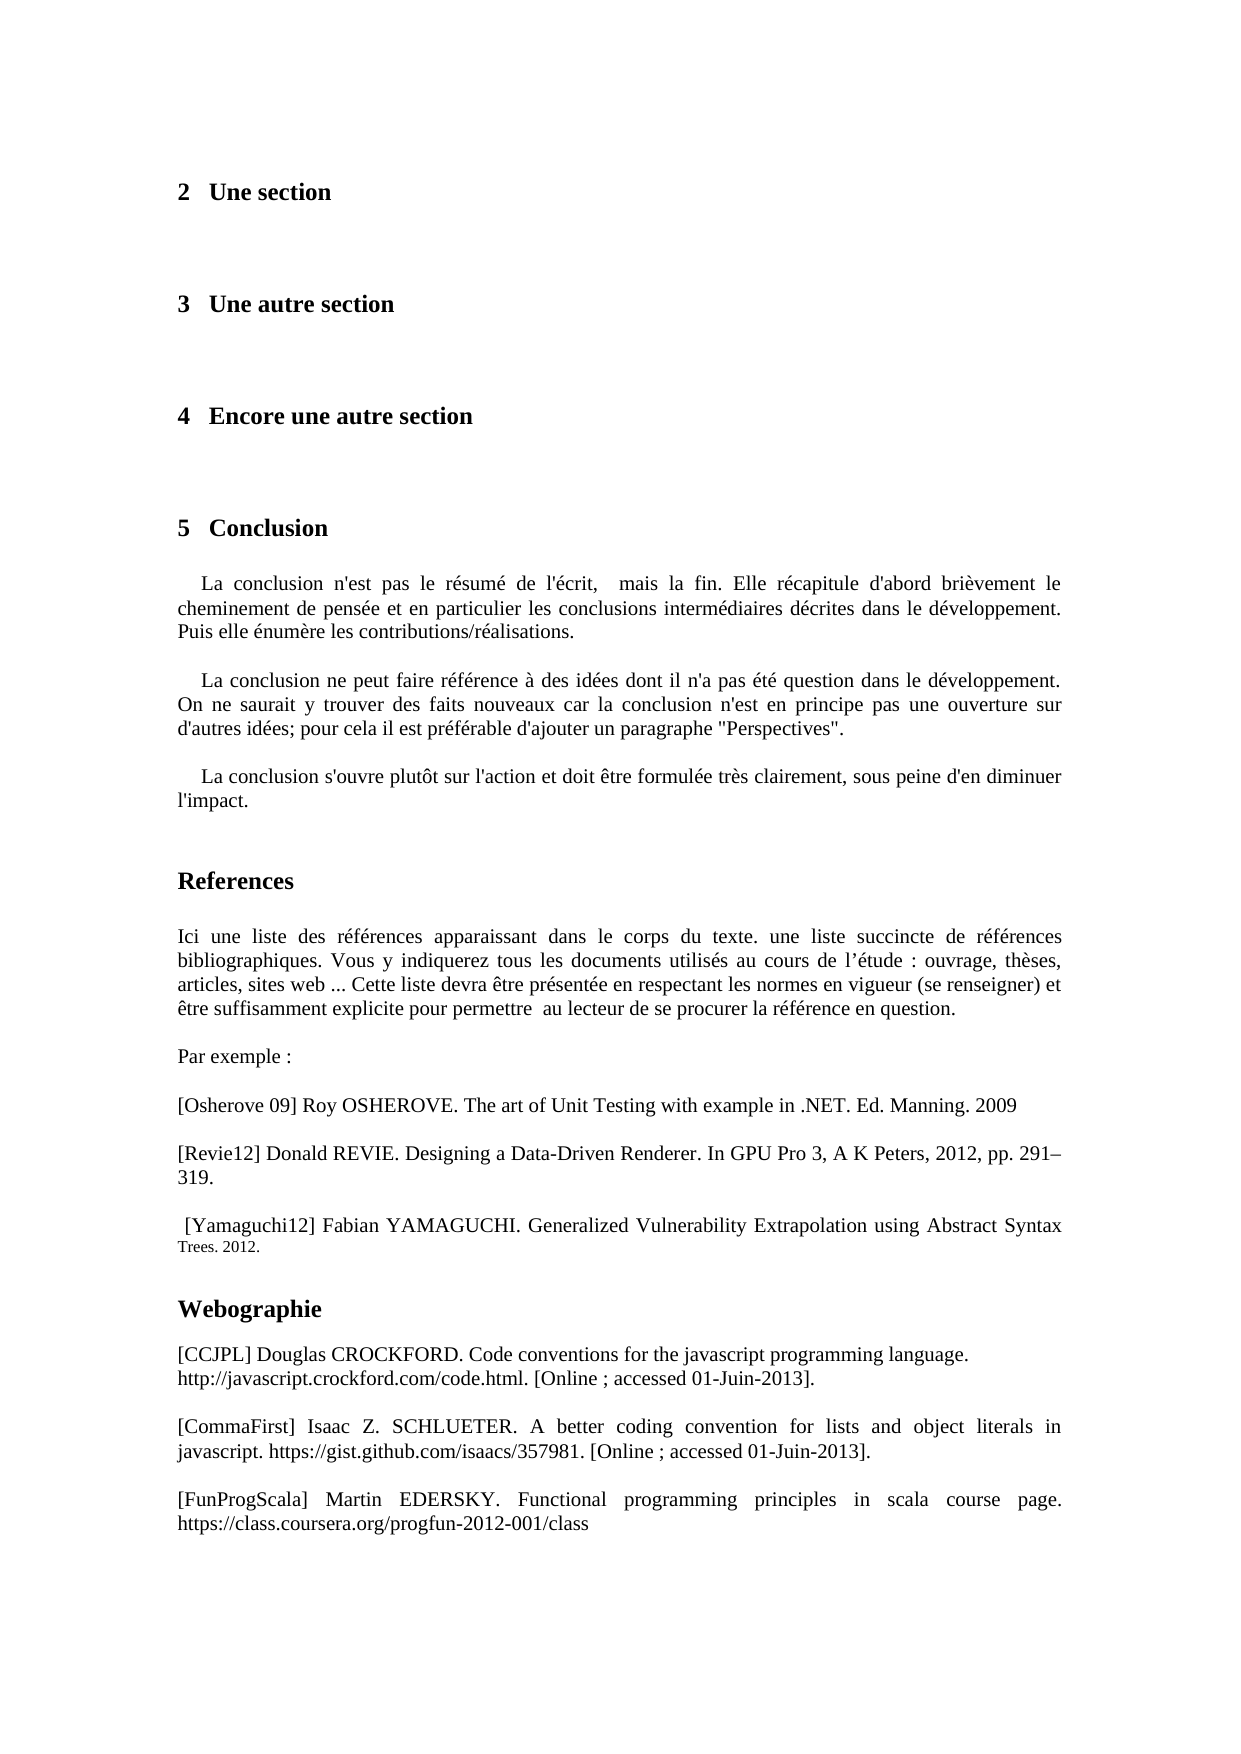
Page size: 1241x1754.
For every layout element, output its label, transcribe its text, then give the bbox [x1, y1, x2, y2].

text La conclusion ne peut faire référence à des idées dont il n'a pas été question dans le développement. On ne saurait y trouver des faits nouveaux car la conclusion n'est en principe pas une ouverture sur d'autres idées; pour cela il est préférable d'ajouter un paragraphe "Perspectives". [177, 668, 1063, 740]
subtitle 3 Une autre section [177, 289, 1063, 318]
subtitle 2 Une section [177, 177, 1063, 206]
text La conclusion n'est pas le résumé de l'écrit, mais la fin. Elle récapitule d'abord brièvement le cheminement de pensée et en particulier les conclusions intermédiaires décrites dans le développement. Puis elle énumère les contributions/réalisations. [177, 571, 1063, 643]
text [FunProgScala] Martin EDERSKY. Functional programming principles in scala course page. https://class.coursera.org/progfun-2012-001/class [177, 1487, 1063, 1535]
subtitle 5 Conclusion [177, 513, 1063, 542]
text Ici une liste des références apparaissant dans le corps du texte. une liste succincte de références bibliographiques. Vous y indiquerez tous les documents utilisés au cours de l’étude : ouvrage, thèses, articles, sites web ... Cette liste devra être présentée en respectant les normes en vigueur (se renseigner) et être suffisamment explicite pour permettre au lecteur de se procurer la référence en question. [177, 924, 1063, 1020]
text http://javascript.crockford.com/code.html. [Online ; accessed 01-Juin-2013]. [177, 1366, 1063, 1390]
text Par exemple : [177, 1044, 1063, 1068]
subtitle References [177, 866, 1063, 895]
text [Revie12] Donald REVIE. Designing a Data-Driven Renderer. In GPU Pro 3, A K Peters, 2012, pp. 291–319. [177, 1141, 1063, 1189]
text [Yamaguchi12] Fabian YAMAGUCHI. Generalized Vulnerability Extrapolation using Abstract Syntax Trees. 2012. [177, 1213, 1063, 1256]
text [CommaFirst] Isaac Z. SCHLUETER. A better coding convention for lists and object literals in javascript. https://gist.github.com/isaacs/357981. [Online ; accessed 01-Juin-2013]. [177, 1414, 1063, 1463]
text Webographie [177, 1294, 1063, 1323]
text [CCJPL] Douglas CROCKFORD. Code conventions for the javascript programming language. [177, 1342, 1063, 1366]
text [Osherove 09] Roy OSHEROVE. The art of Unit Testing with example in .NET. Ed. Manning. 2009 [177, 1092, 1063, 1117]
subtitle 4 Encore une autre section [177, 401, 1063, 430]
text La conclusion s'ouvre plutôt sur l'action et doit être formulée très clairement, sous peine d'en diminuer l'impact. [177, 764, 1063, 812]
